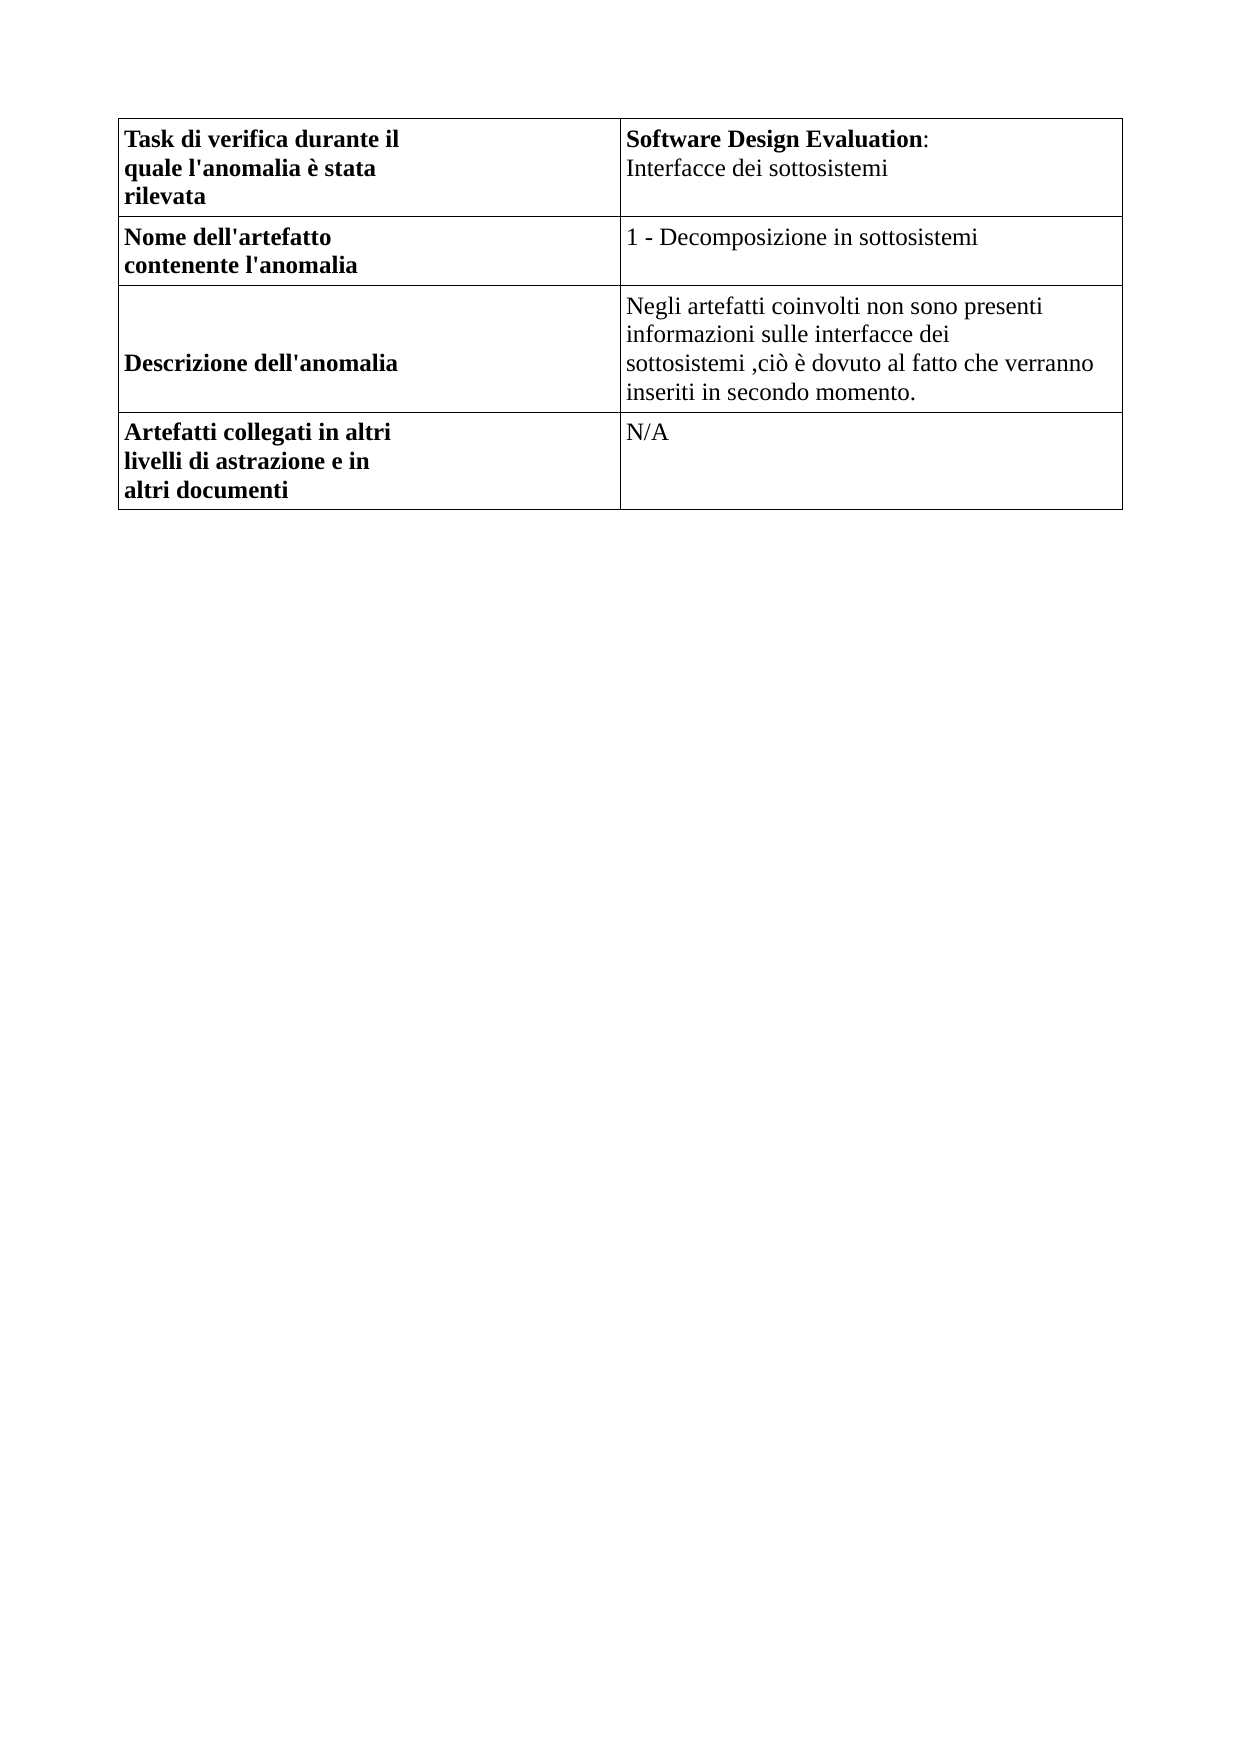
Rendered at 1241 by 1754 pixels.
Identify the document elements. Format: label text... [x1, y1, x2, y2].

table_cell N/A [621, 413, 1122, 509]
table_cell 1 - Decomposizione in sottosistemi [621, 217, 1122, 285]
table_cell Artefatti collegati in altri livelli di astrazione e in altri documenti [119, 413, 620, 509]
table_header Task di verifica durante il quale l'anomalia è stata rilevata [119, 119, 620, 216]
table_cell Negli artefatti coinvolti non sono presenti informazioni sulle interfacce dei sottosistemi ,ciò è dovuto al fatto che verranno inseriti in secondo momento. [621, 286, 1122, 412]
table_header Software Design Evaluation: Interfacce dei sottosistemi [621, 119, 1122, 216]
table_cell Descrizione dell'anomalia [119, 286, 620, 412]
table_cell Nome dell'artefatto contenente l'anomalia [119, 217, 620, 285]
